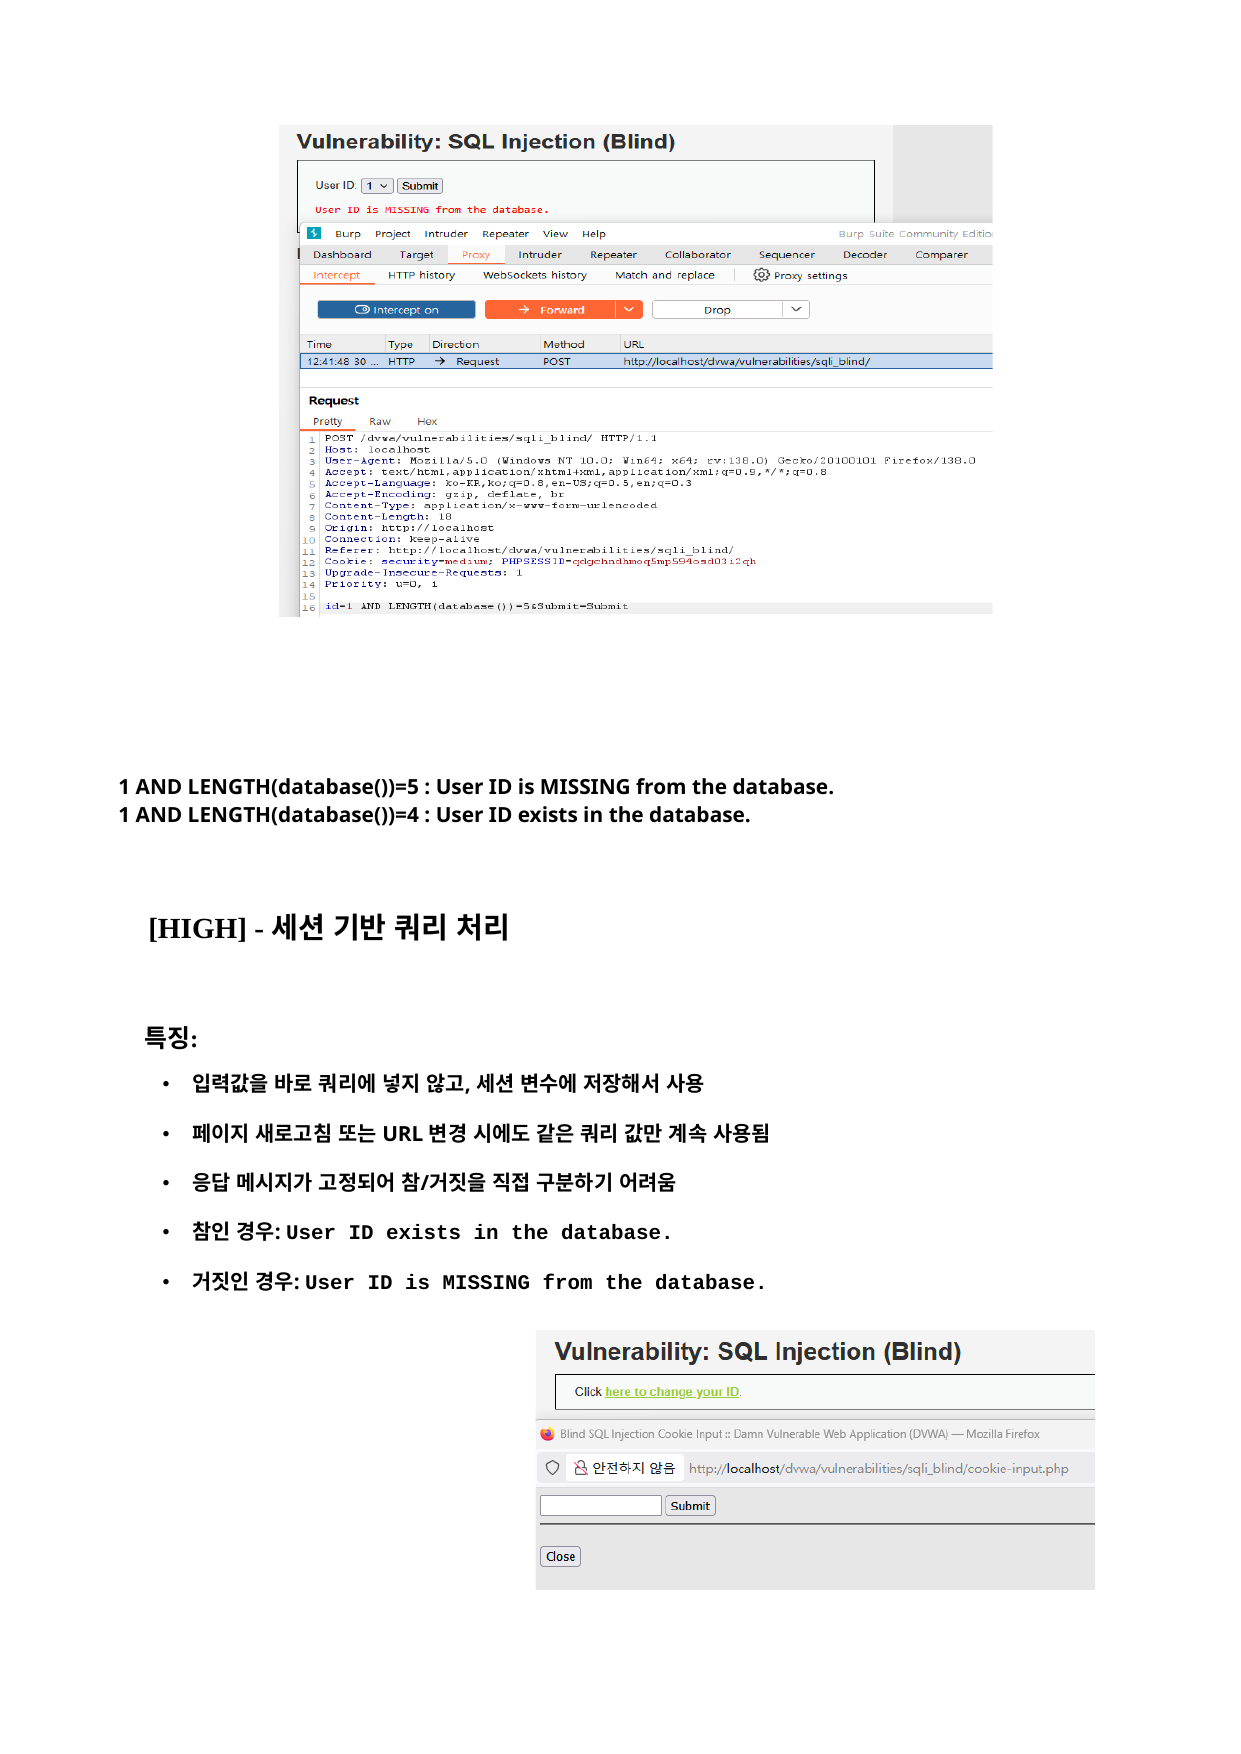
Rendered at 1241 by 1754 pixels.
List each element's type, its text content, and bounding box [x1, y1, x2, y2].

text 1 AND LENGTH(database())=4 : User ID exists in the database. [118, 801, 1122, 829]
list 페이지 새로고침 또는 URL 변경 시에도 같은 쿼리 값만 계속 사용됨 [162, 1117, 1122, 1147]
list 거짓인 경우: User ID is MISSING from the database. [162, 1265, 1122, 1296]
list 응답 메시지가 고정되어 참/거짓을 직접 구분하기 어려움 [162, 1166, 1122, 1197]
picture [279, 125, 993, 617]
text 1 AND LENGTH(database())=5 : User ID is MISSING from the database. [118, 772, 1122, 801]
list 참인 경우: User ID exists in the database. [162, 1216, 1122, 1246]
subtitle 🔐 [HIGH] - 세션 기반 쿼리 처리 [118, 904, 1122, 947]
picture [535, 1330, 1096, 1590]
list 입력값을 바로 쿼리에 넣지 않고, 세션 변수에 저장해서 사용 [162, 1067, 1122, 1098]
subtitle 🔎 특징: [118, 1019, 1122, 1055]
